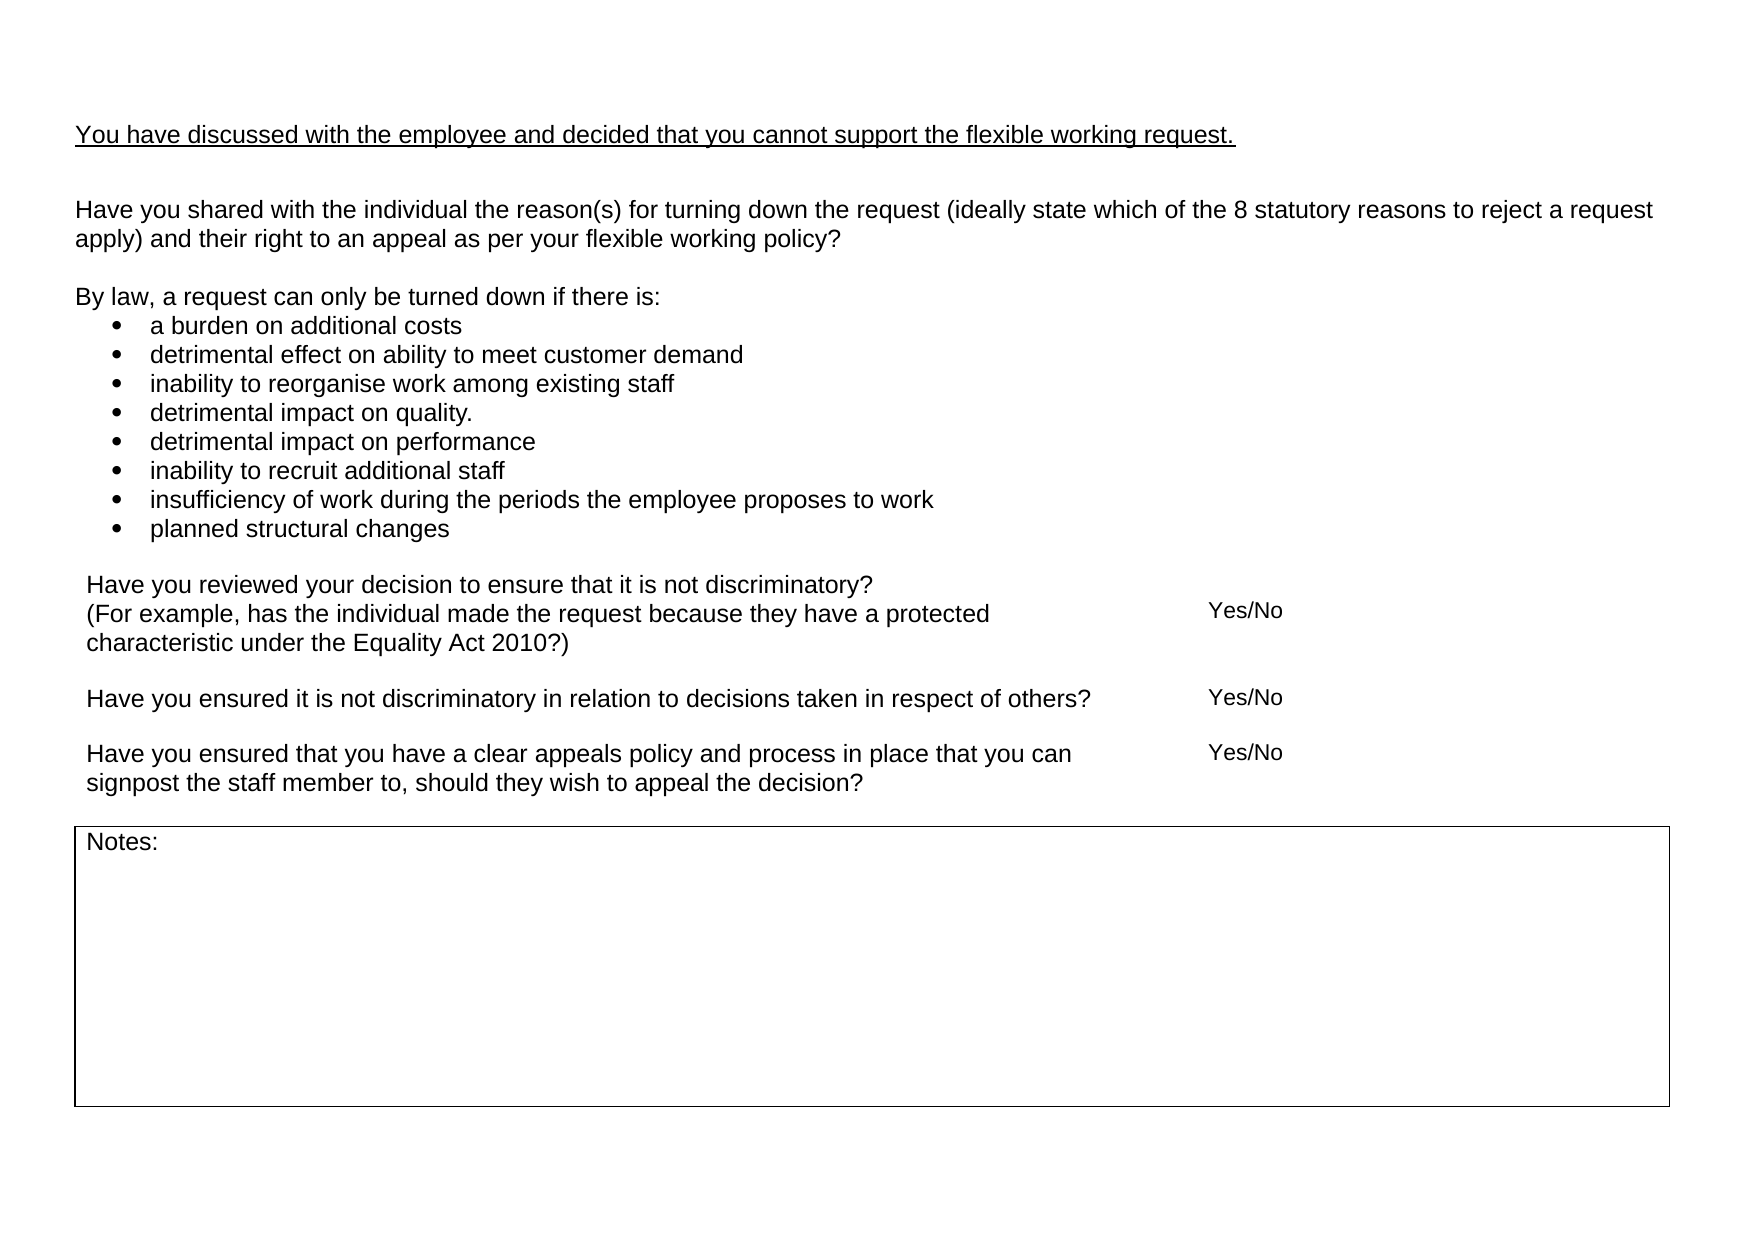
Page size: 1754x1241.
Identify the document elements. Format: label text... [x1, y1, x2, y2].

table_header Yes/No [1197, 570, 1678, 657]
text You have discussed with the employee and decided that you cannot support the flexible working request. [75, 120, 1679, 149]
table_cell Yes/No [1197, 657, 1678, 739]
list a burden on additional costs [112, 311, 1679, 340]
text By law, a request can only be turned down if there is: [75, 282, 1679, 311]
table_header Have you reviewed your decision to ensure that it is not discriminatory? (For example, has the individual made the request because they have a protected characteristic under the Equality Act 2010?) [75, 570, 1197, 657]
list detrimental effect on ability to meet customer demand [112, 340, 1679, 369]
table_header Notes: [76, 827, 1669, 1106]
list inability to recruit additional staff [112, 456, 1679, 485]
table_cell Have you ensured it is not discriminatory in relation to decisions taken in respect of others? [75, 657, 1197, 739]
list insufficiency of work during the periods the employee proposes to work [112, 485, 1679, 514]
list inability to reorganise work among existing staff [112, 369, 1679, 398]
table_cell Yes/No [1197, 739, 1678, 797]
list detrimental impact on quality. [112, 398, 1679, 427]
text Have you shared with the individual the reason(s) for turning down the request (ideally state which of the 8 statutory reasons to reject a request apply) and their right to an appeal as per your flexible working policy? [75, 195, 1679, 253]
list detrimental impact on performance [112, 427, 1679, 456]
list planned structural changes [112, 514, 1679, 543]
table_cell Have you ensured that you have a clear appeals policy and process in place that you can signpost the staff member to, should they wish to appeal the decision? [75, 739, 1197, 797]
